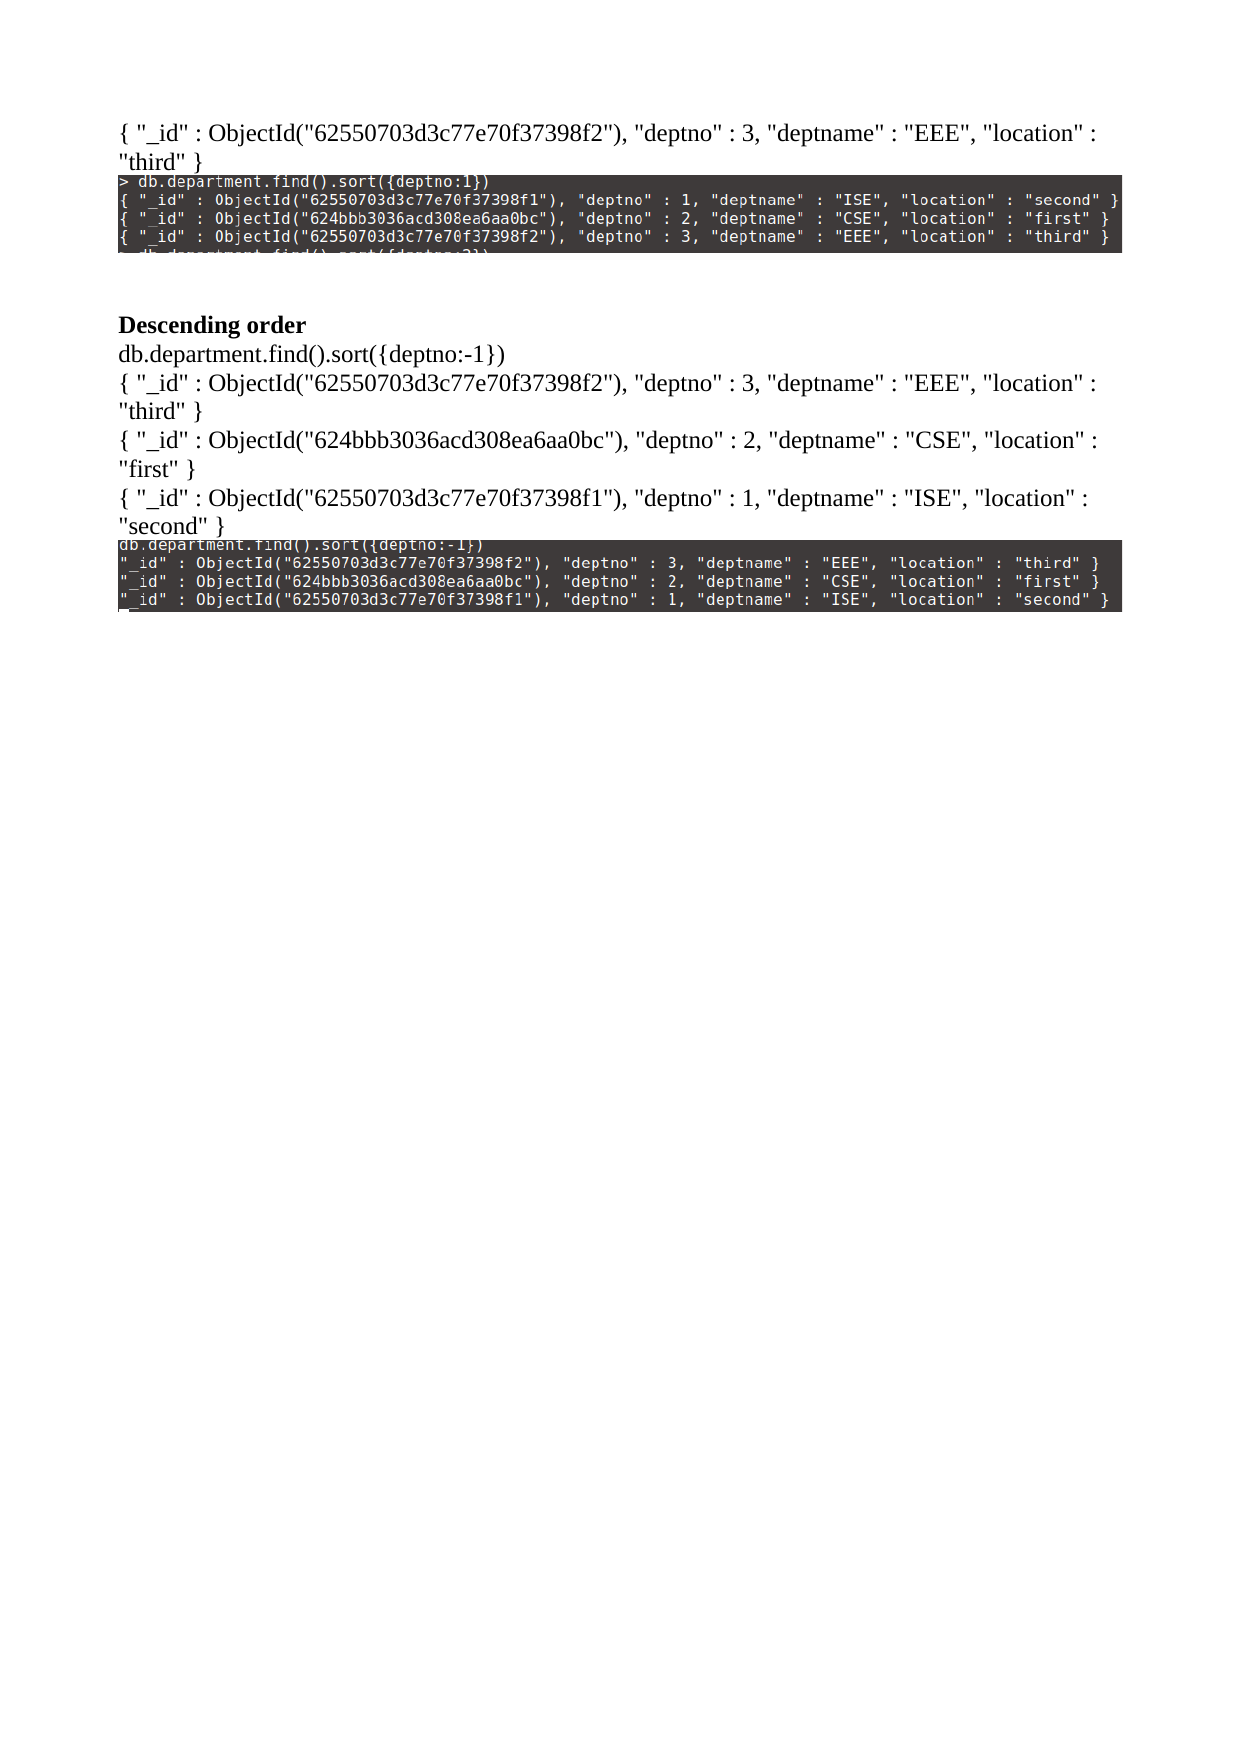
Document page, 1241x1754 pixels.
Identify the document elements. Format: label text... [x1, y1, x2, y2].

text Descending order [118, 310, 1122, 339]
picture [118, 175, 1123, 253]
picture [118, 540, 1123, 612]
text { "_id" : ObjectId("62550703d3c77e70f37398f1"), "deptno" : 1, "deptname" : "ISE", "location" : "second" } [118, 483, 1122, 540]
text db.department.find().sort({deptno:-1}) [118, 339, 1122, 368]
text { "_id" : ObjectId("624bbb3036acd308ea6aa0bc"), "deptno" : 2, "deptname" : "CSE", "location" : "first" } [118, 425, 1122, 483]
text { "_id" : ObjectId("62550703d3c77e70f37398f2"), "deptno" : 3, "deptname" : "EEE", "location" : "third" } [118, 368, 1122, 425]
text { "_id" : ObjectId("62550703d3c77e70f37398f2"), "deptno" : 3, "deptname" : "EEE", "location" : "third" } [118, 118, 1122, 175]
